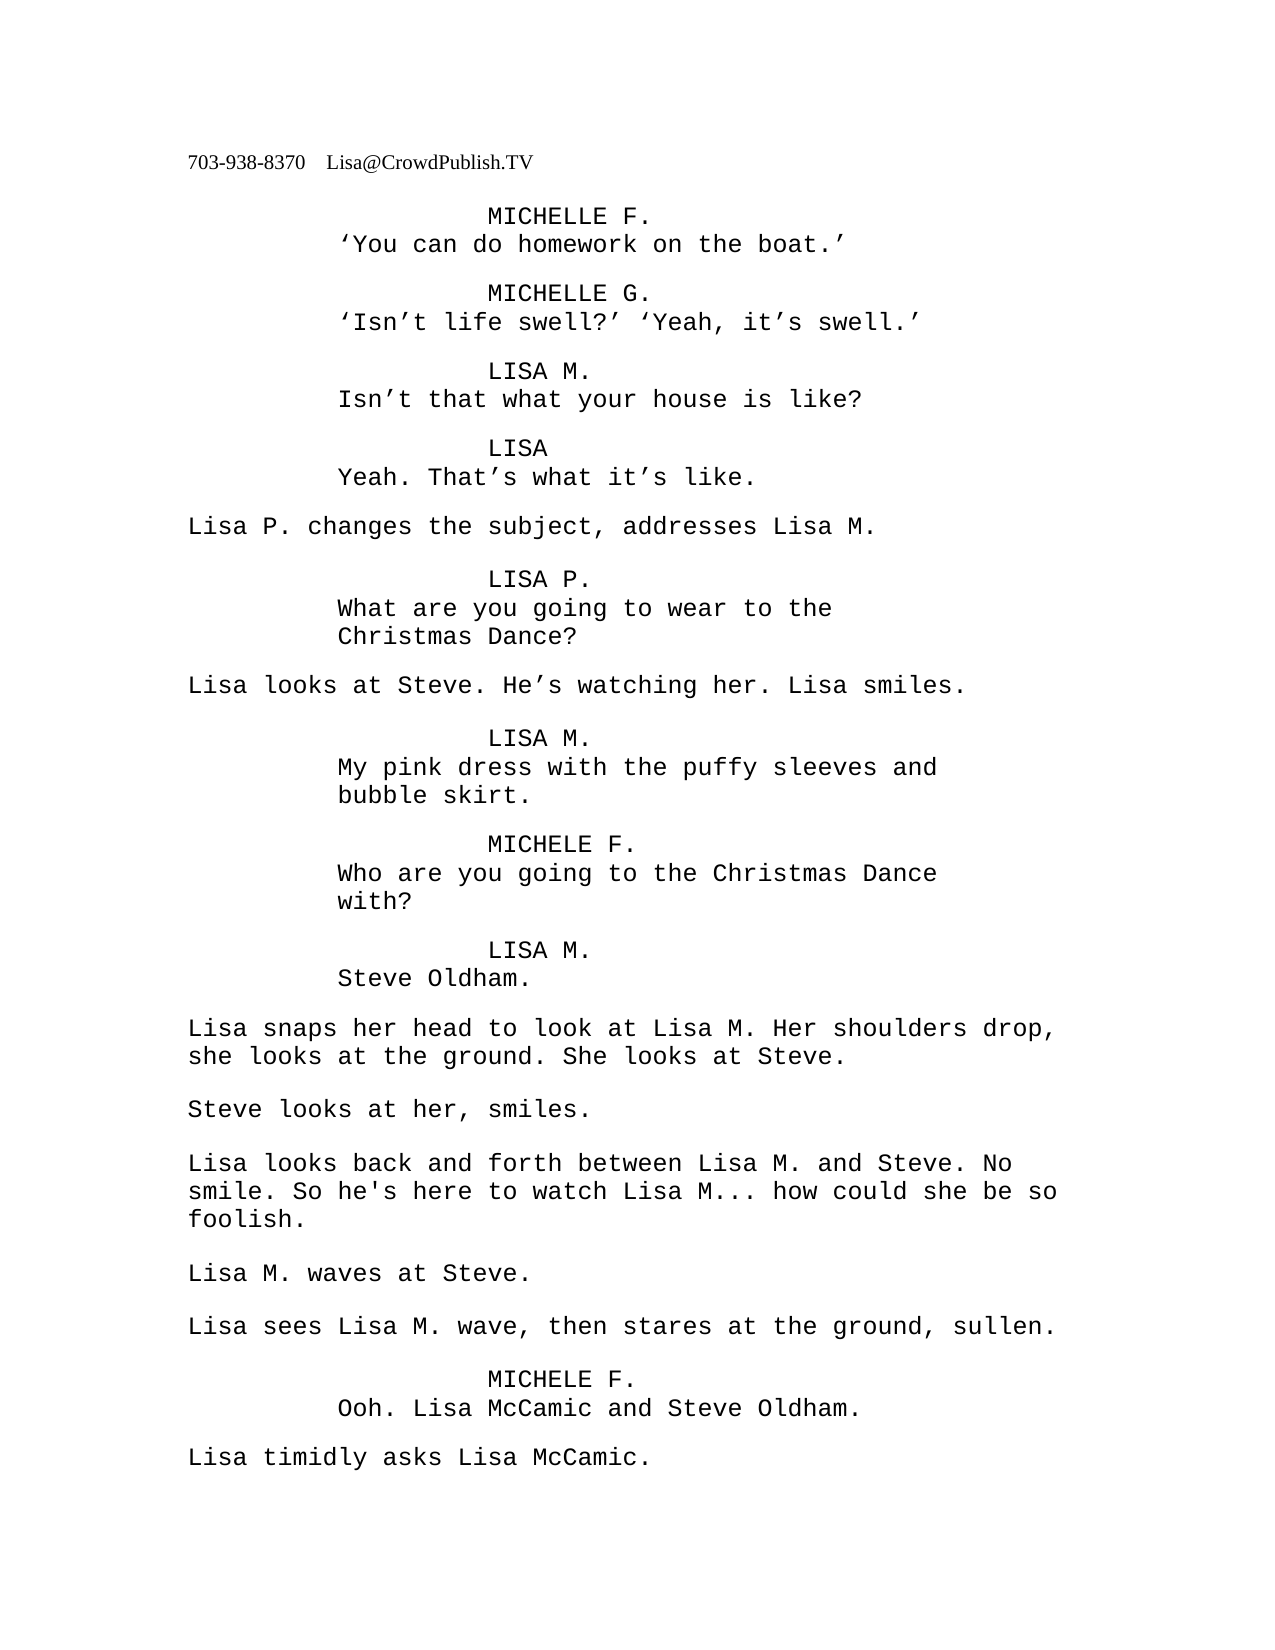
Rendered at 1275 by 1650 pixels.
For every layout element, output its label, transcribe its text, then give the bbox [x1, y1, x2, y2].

text Lisa snaps her head to look at Lisa M. Her shoulders drop, she looks at the ground. She looks at Steve. [187, 1015, 1087, 1072]
text MICHELE F. [187, 1367, 1087, 1395]
text LISA P. [187, 567, 1087, 595]
text MICHELLE G. [187, 281, 1087, 309]
text Lisa sees Lisa M. wave, then stares at the ground, sullen. [187, 1313, 1087, 1342]
text Steve looks at her, smiles. [187, 1097, 1087, 1125]
text Isn’t that what your house is like? [337, 387, 937, 415]
text Lisa P. changes the subject, addresses Lisa M. [187, 513, 1087, 542]
text Lisa looks back and forth between Lisa M. and Steve. No smile. So he's here to watch Lisa M... how could she be so foolish. [187, 1150, 1087, 1235]
text Yeah. That’s what it’s like. [337, 464, 937, 493]
text MICHELE F. [187, 832, 1087, 860]
text ‘Isn’t life swell?’ ‘Yeah, it’s swell.’ [337, 309, 937, 338]
text LISA M. [187, 938, 1087, 966]
text My pink dress with the puffy sleeves and bubble skirt. [337, 754, 937, 811]
text Ooh. Lisa McCamic and Steve Oldham. [337, 1395, 937, 1423]
text Steve Oldham. [337, 966, 937, 994]
text Lisa M. waves at Steve. [187, 1260, 1087, 1288]
text MICHELLE F. [187, 203, 1087, 232]
text Lisa looks at Steve. He’s watching her. Lisa smiles. [187, 673, 1087, 701]
text LISA M. [187, 358, 1087, 387]
text ‘You can do homework on the boat.’ [337, 232, 937, 260]
text What are you going to wear to the Christmas Dance? [337, 595, 937, 652]
text LISA M. [187, 726, 1087, 754]
text Lisa timidly asks Lisa McCamic. [187, 1444, 1087, 1473]
text Who are you going to the Christmas Dance with? [337, 860, 937, 917]
text LISA [187, 436, 1087, 464]
